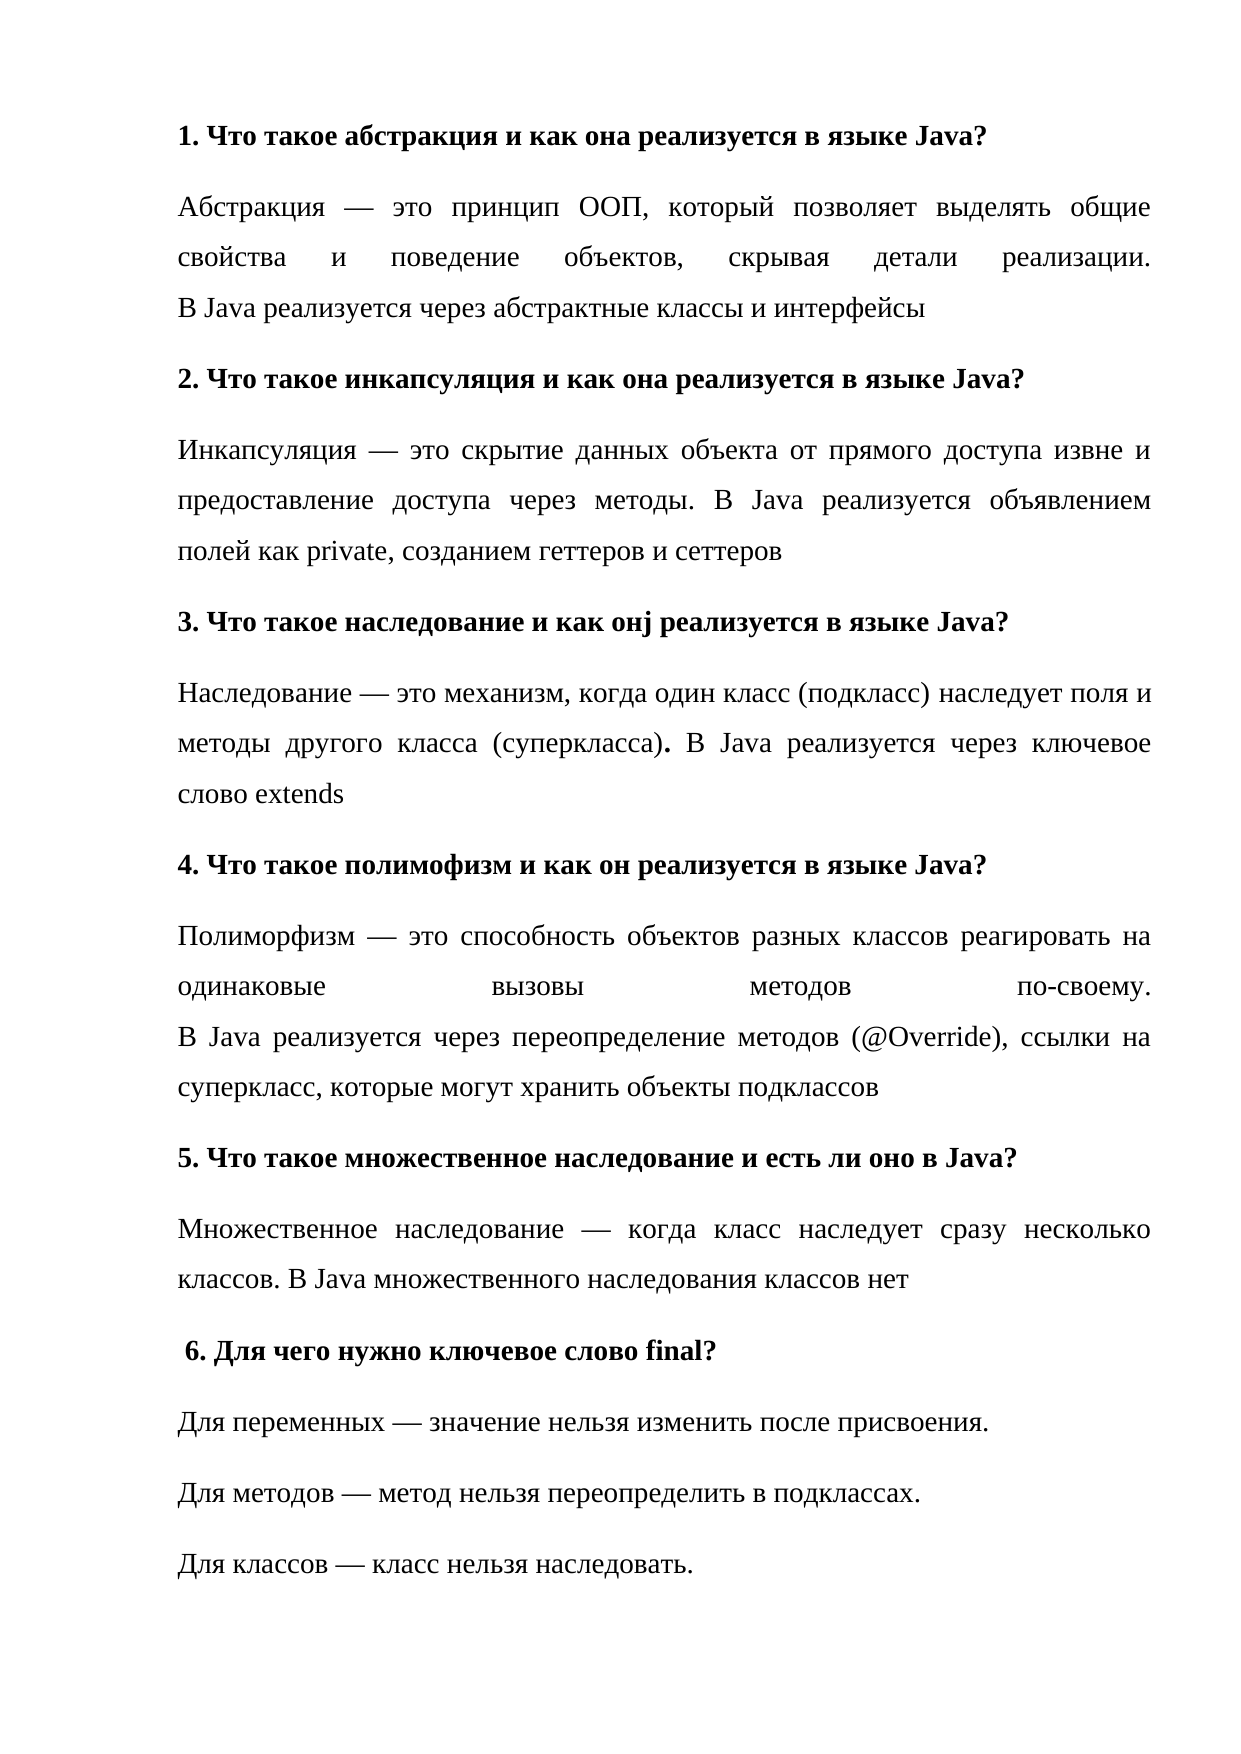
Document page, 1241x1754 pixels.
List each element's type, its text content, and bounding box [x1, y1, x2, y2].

text Для методов — метод нельзя переопределить в подклассах. [177, 1475, 1152, 1508]
text 4. Что такое полимофизм и как он реализуется в языке Java? [177, 847, 1152, 880]
text 1. Что такое абстракция и как она реализуется в языке Java? [177, 118, 1152, 152]
text Полиморфизм — это способность объектов разных классов реагировать на одинаковые вызовы методов по-своему. В Java реализуется через переопределение методов (@Override), ссылки на суперкласс, которые могут хранить объекты подклассов [177, 918, 1152, 1102]
text 2. Что такое инкапсуляция и как она реализуется в языке Java? [177, 361, 1152, 394]
text Инкапсуляция — это скрытие данных объекта от прямого доступа извне и предоставление доступа через методы. В Java реализуется объявлением полей как private, созданием геттеров и сеттеров [177, 432, 1152, 566]
text Множественное наследование — когда класс наследует сразу несколько классов. В Java множественного наследования классов нет [177, 1211, 1152, 1295]
text Для переменных — значение нельзя изменить после присвоения. [177, 1404, 1152, 1437]
text 5. Что такое множественное наследование и есть ли оно в Java? [177, 1140, 1152, 1174]
text Наследование — это механизм, когда один класс (подкласс) наследует поля и методы другого класса (суперкласса). В Java реализуется через ключевое слово extends [177, 675, 1152, 809]
text 3. Что такое наследование и как онj реализуется в языке Java? [177, 604, 1152, 637]
text Для классов — класс нельзя наследовать. [177, 1546, 1152, 1580]
text Абстракция — это принцип ООП, который позволяет выделять общие свойства и поведение объектов, скрывая детали реализации. В Java реализуется через абстрактные классы и интерфейсы [177, 189, 1152, 323]
text 6. Для чего нужно ключевое слово final? [177, 1333, 1152, 1366]
